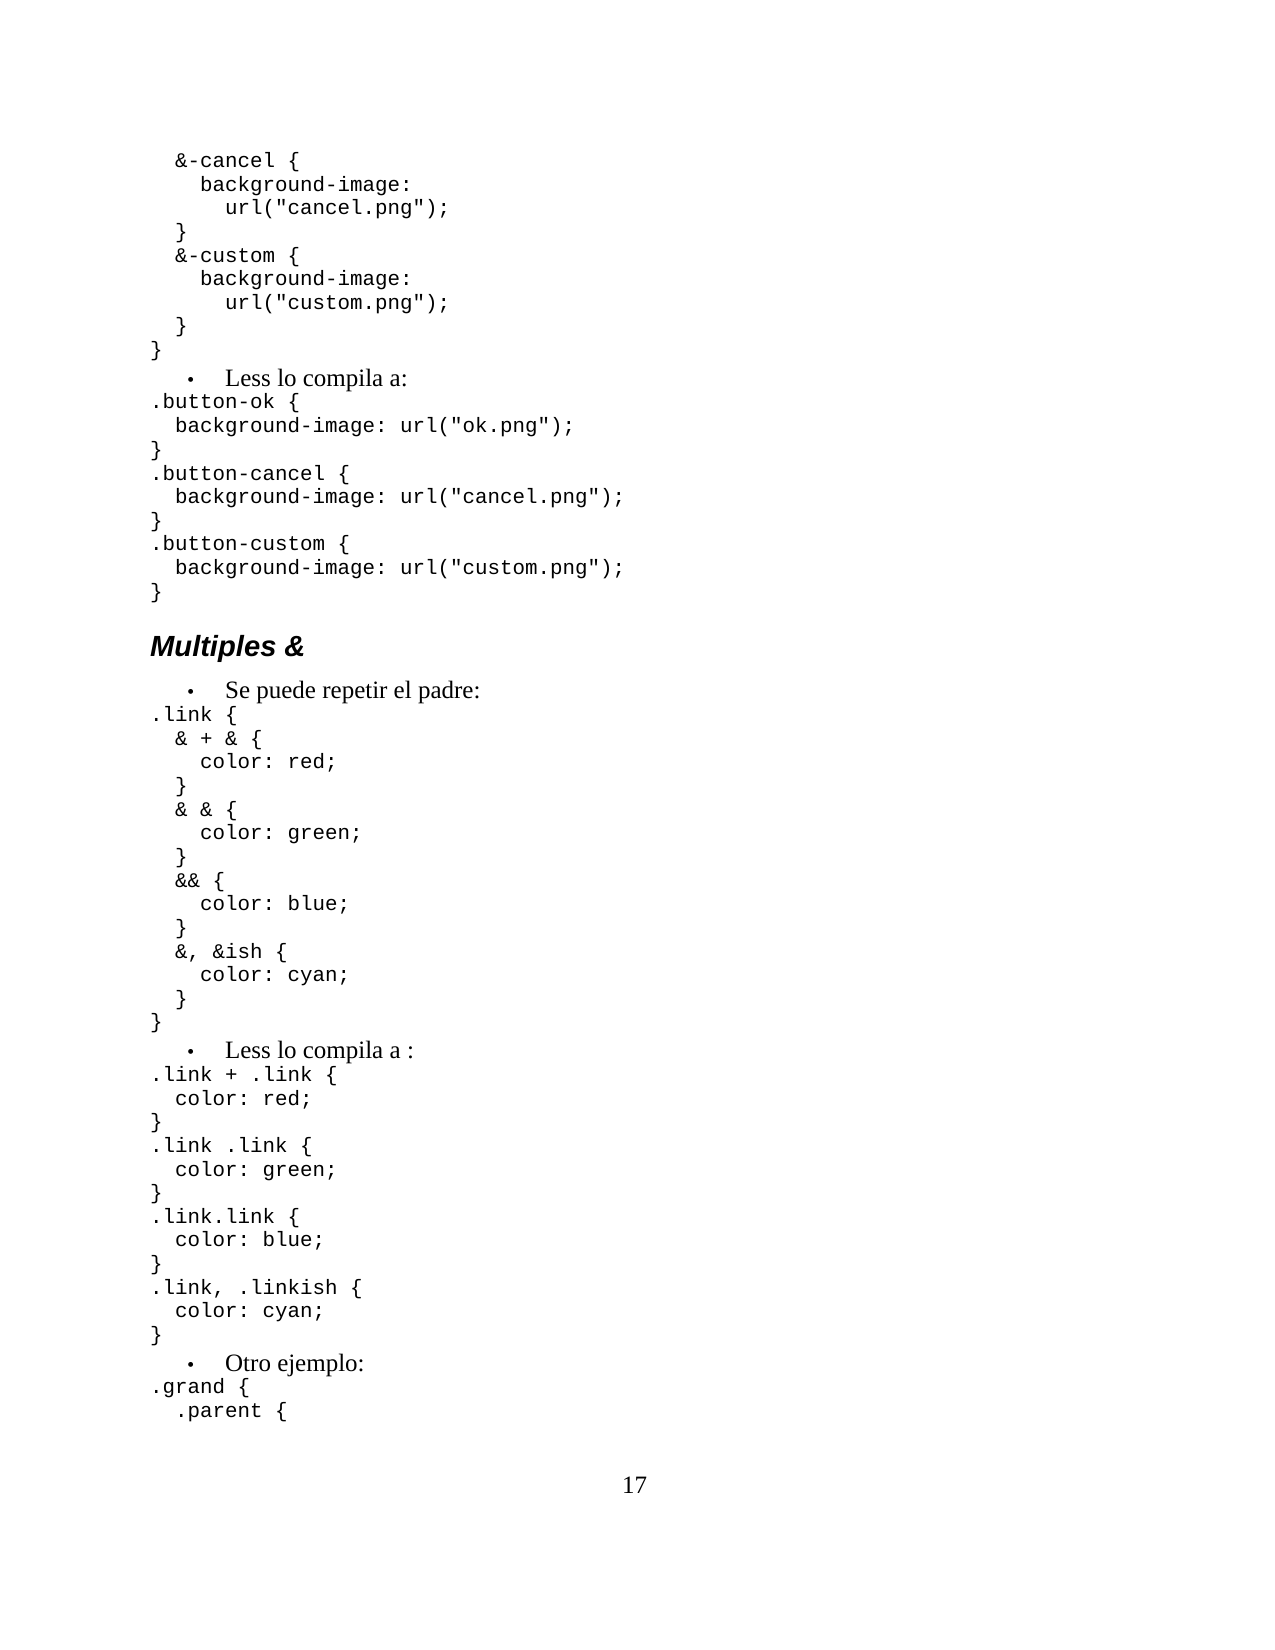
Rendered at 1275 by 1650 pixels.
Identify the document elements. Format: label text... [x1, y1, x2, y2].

text } [150, 1111, 1125, 1135]
text &, &ish { [150, 941, 1125, 964]
text color: cyan; [150, 964, 1125, 988]
text } [150, 1012, 1125, 1035]
text .link.link { [150, 1206, 1125, 1229]
list Otro ejemplo: [187, 1348, 1125, 1376]
text } [150, 439, 1125, 462]
text background-image: url("cancel.png"); [150, 486, 1125, 510]
text } [150, 1253, 1125, 1277]
list Less lo compila a : [187, 1035, 1125, 1064]
text } [150, 917, 1125, 941]
text color: blue; [150, 1229, 1125, 1253]
text &-custom { [150, 244, 1125, 268]
text } [150, 221, 1125, 244]
text && { [150, 870, 1125, 893]
text url("cancel.png"); [150, 197, 1125, 221]
text .button-cancel { [150, 462, 1125, 486]
text background-image: url("custom.png"); [150, 557, 1125, 581]
text .button-ok { [150, 392, 1125, 415]
text } [150, 316, 1125, 339]
text } [150, 1324, 1125, 1348]
text background-image: [150, 174, 1125, 197]
text .button-custom { [150, 533, 1125, 557]
text } [150, 581, 1125, 604]
text color: green; [150, 1158, 1125, 1182]
text } [150, 510, 1125, 533]
text url("custom.png"); [150, 292, 1125, 316]
text } [150, 1182, 1125, 1206]
text } [150, 775, 1125, 799]
text & + & { [150, 728, 1125, 751]
text color: blue; [150, 893, 1125, 917]
text .link, .linkish { [150, 1277, 1125, 1300]
text &-cancel { [150, 150, 1125, 174]
text .grand { [150, 1376, 1125, 1400]
text .link .link { [150, 1135, 1125, 1158]
text background-image: url("ok.png"); [150, 415, 1125, 439]
text .link + .link { [150, 1064, 1125, 1088]
list Se puede repetir el padre: [187, 675, 1125, 704]
text color: green; [150, 822, 1125, 846]
text .parent { [150, 1400, 1125, 1424]
text color: red; [150, 751, 1125, 775]
text background-image: [150, 268, 1125, 292]
text } [150, 988, 1125, 1012]
list Less lo compila a: [187, 363, 1125, 392]
text & & { [150, 799, 1125, 822]
text color: red; [150, 1088, 1125, 1111]
text } [150, 339, 1125, 363]
text .link { [150, 704, 1125, 728]
subtitle Multiples & [150, 629, 1125, 663]
text color: cyan; [150, 1300, 1125, 1324]
text } [150, 846, 1125, 870]
